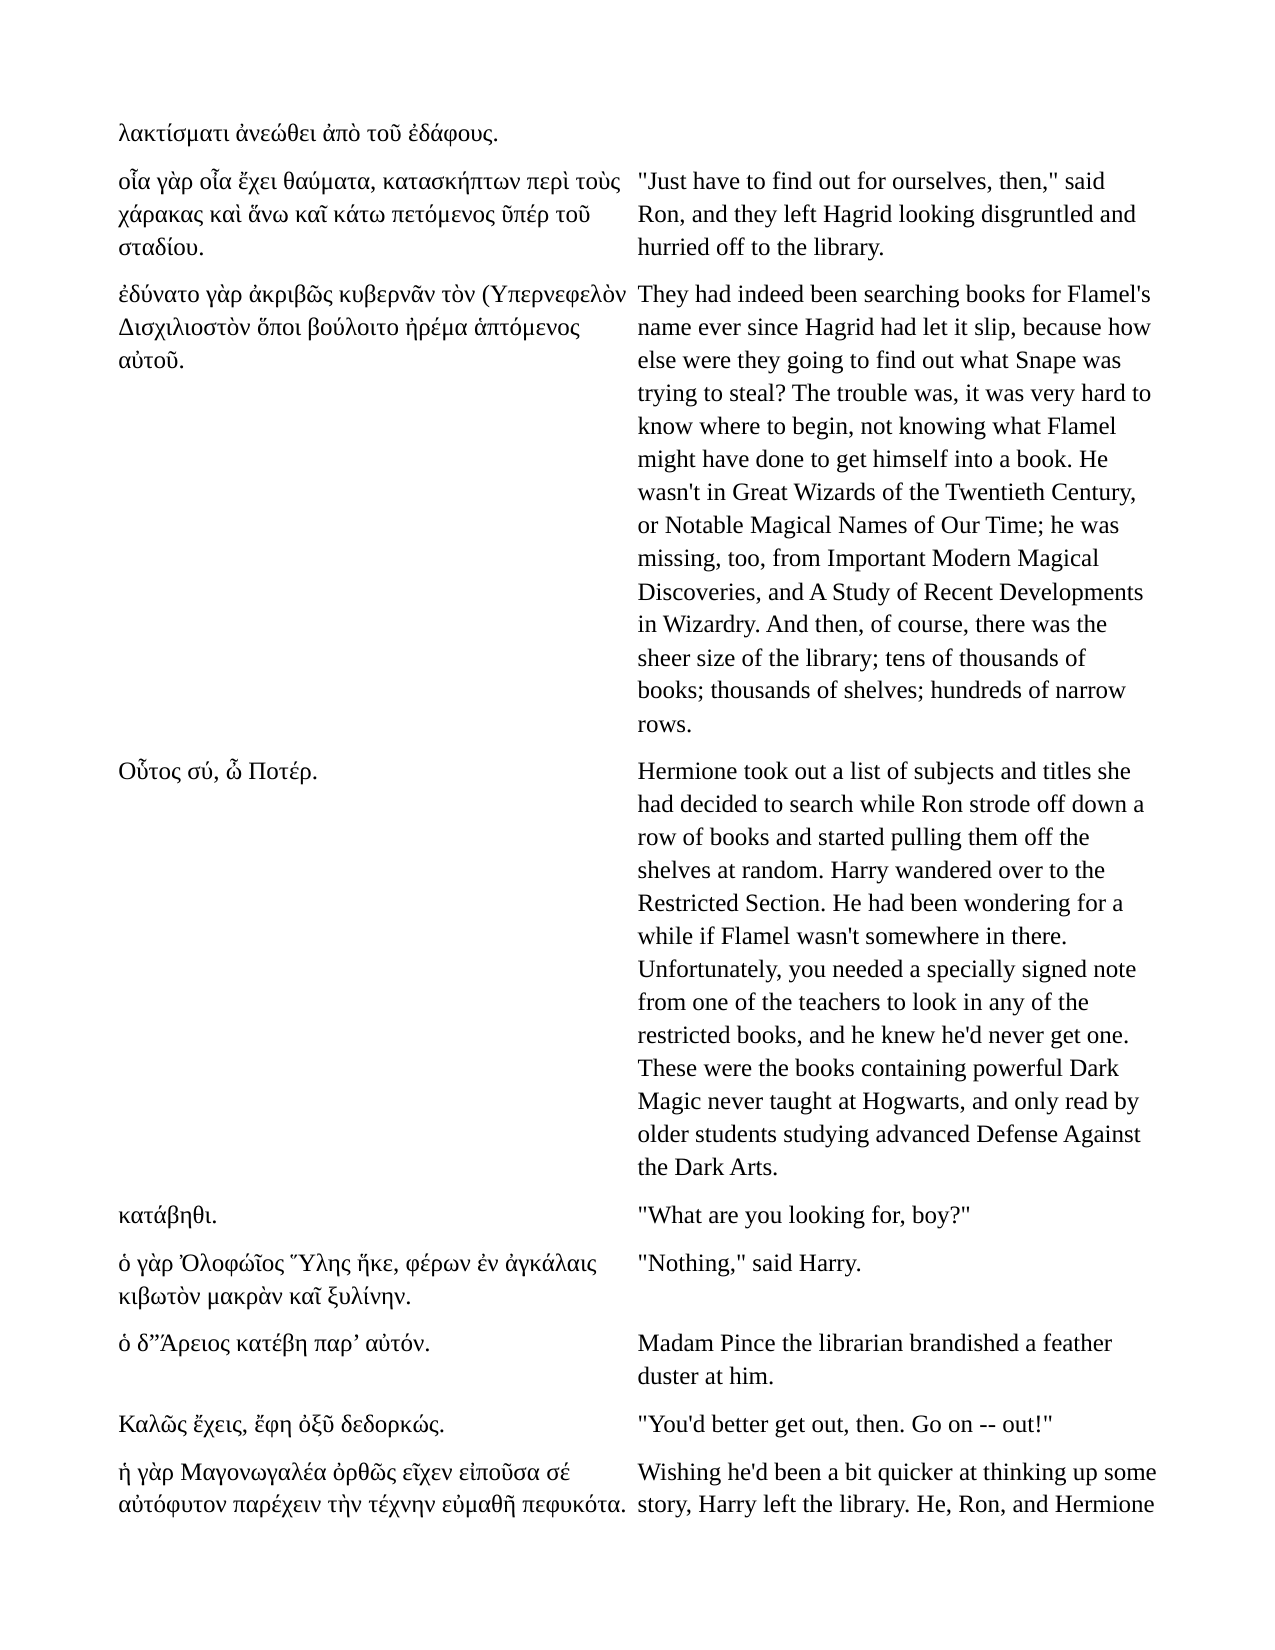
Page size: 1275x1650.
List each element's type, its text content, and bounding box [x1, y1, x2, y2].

table_cell [638, 118, 1157, 166]
table_cell ἐδύνατο γὰρ ἀκριβῶς κυβερνᾶν τὸν (Υπερνεφελὸν Δισχιλιοστὸν ὅποι βούλοιτο ἠρέμα ἁπτόμενος αὐτοῦ. [118, 279, 637, 756]
table_cell Καλῶς ἔχεις, ἔφη ὀξῦ δεδορκώς. [118, 1409, 637, 1457]
table_cell Οὗτος σύ, ὦ Ποτέρ. [118, 756, 637, 1200]
table_cell λακτίσματι ἀνεώθει ἀπὸ τοῦ ἐδάφους. [118, 118, 637, 166]
table_cell "What are you looking for, boy?" [638, 1200, 1157, 1248]
table_cell ἡ γὰρ Μαγονωγαλέα ὀρθῶς εῖχεν εἰποῦσα σέ αὐτόφυτον παρέχειν τὴν τέχνην εὐμαθῆ πεφυκότα. [118, 1457, 637, 1518]
table_cell "Nothing," said Harry. [638, 1248, 1157, 1328]
table_cell Madam Pince the librarian brandished a feather duster at him. [638, 1328, 1157, 1409]
table_cell "Just have to find out for ourselves, then," said Ron, and they left Hagrid looking disgruntled and hurried off to the library. [638, 166, 1157, 279]
table_cell ὁ δ”Άρειος κατέβη παρ’ αὐτόν. [118, 1328, 637, 1409]
table_cell Wishing he'd been a bit quicker at thinking up some story, Harry left the library. He, Ron, and Hermione [638, 1457, 1157, 1518]
table_cell ὁ γὰρ Ὀλοφώῖος Ὕλης ἥκε, φέρων ἐν ἀγκάλαις κιβωτὸν μακρὰν καῖ ξυλίνην. [118, 1248, 637, 1328]
table_cell "You'd better get out, then. Go on -- out!" [638, 1409, 1157, 1457]
table_cell οἷα γὰρ οἶα ἔχει θαύματα, κατασκήπτων περὶ τοὺς χάρακας καὶ ἅνω καῖ κάτω πετόμενος ῦπέρ τοῦ σταδίου. [118, 166, 637, 279]
table_cell They had indeed been searching books for Flamel's name ever since Hagrid had let it slip, because how else were they going to find out what Snape was trying to steal? The trouble was, it was very hard to know where to begin, not knowing what Flamel might have done to get himself into a book. He wasn't in Great Wizards of the Twentieth Century, or Notable Magical Names of Our Time; he was missing, too, from Important Modern Magical Discoveries, and A Study of Recent Developments in Wizardry. And then, of course, there was the sheer size of the library; tens of thousands of books; thousands of shelves; hundreds of narrow rows. [638, 279, 1157, 756]
table_cell Hermione took out a list of subjects and titles she had decided to search while Ron strode off down a row of books and started pulling them off the shelves at random. Harry wandered over to the Restricted Section. He had been wondering for a while if Flamel wasn't somewhere in there. Unfortunately, you needed a specially signed note from one of the teachers to look in any of the restricted books, and he knew he'd never get one. These were the books containing powerful Dark Magic never taught at Hogwarts, and only read by older students studying advanced Defense Against the Dark Arts. [638, 756, 1157, 1200]
table_cell κατάβηθι. [118, 1200, 637, 1248]
